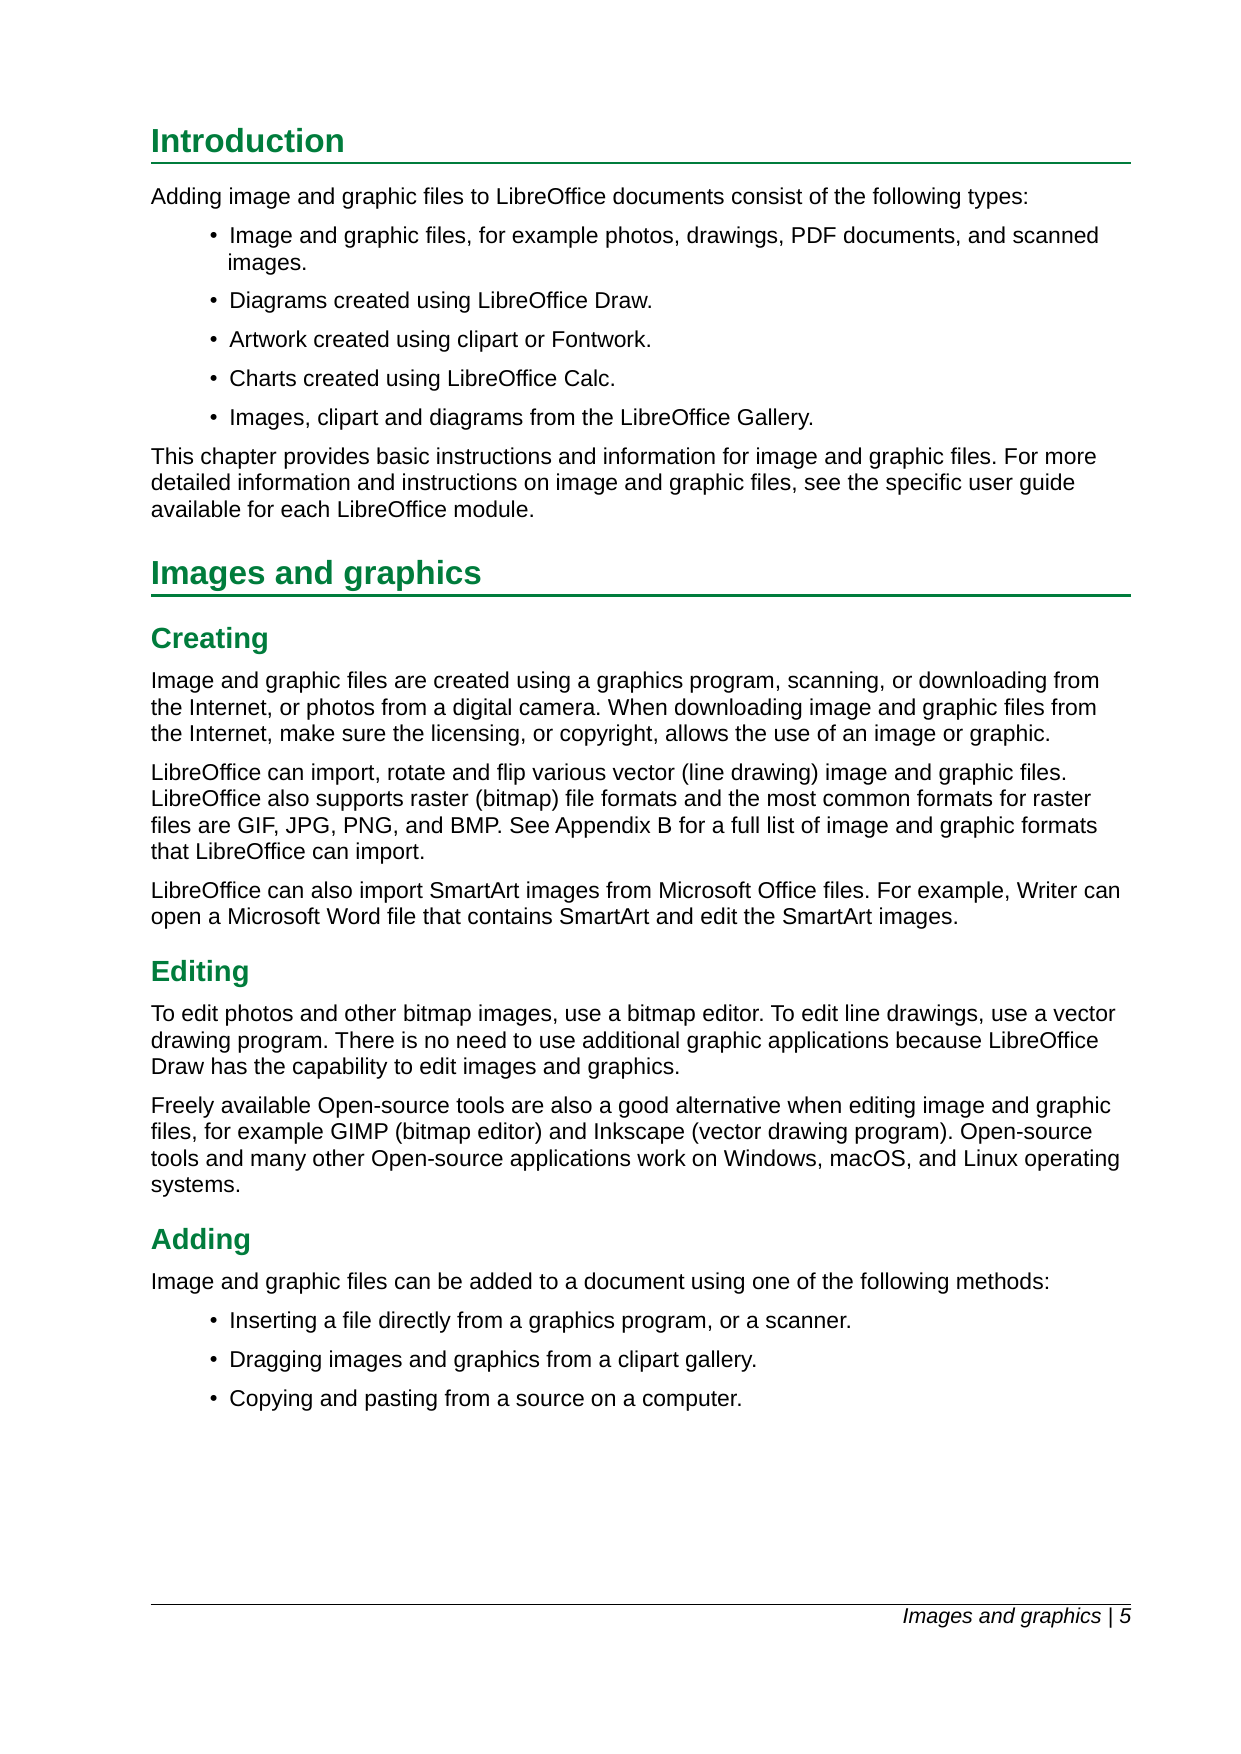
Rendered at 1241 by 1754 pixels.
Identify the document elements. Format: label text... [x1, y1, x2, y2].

text LibreOffice can also import SmartArt images from Microsoft Office files. For example, Writer can open a Microsoft Word file that contains SmartArt and edit the SmartArt images. [151, 877, 1131, 929]
list Image and graphic files, for example photos, drawings, PDF documents, and scanned images. [209, 222, 1131, 275]
text LibreOffice can import, rotate and flip various vector (line drawing) image and graphic files. LibreOffice also supports raster (bitmap) file formats and the most common formats for raster files are GIF, JPG, PNG, and BMP. See Appendix B for a full list of image and graphic formats that LibreOffice can import. [151, 759, 1131, 864]
list Artwork created using clipart or Fontwork. [209, 326, 1131, 353]
subtitle Creating [151, 621, 1131, 655]
list Image and graphic files can be added to a document using one of the following methods: [151, 1268, 1131, 1294]
list Images, clipart and diagrams from the LibreOffice Gallery. [209, 404, 1131, 430]
subtitle Adding [151, 1222, 1131, 1256]
list Adding image and graphic files to LibreOffice documents consist of the following types: [151, 183, 1131, 210]
subtitle Introduction [151, 121, 1131, 162]
text To edit photos and other bitmap images, use a bitmap editor. To edit line drawings, use a vector drawing program. There is no need to use additional graphic applications because LibreOffice Draw has the capability to edit images and graphics. [151, 1000, 1131, 1079]
subtitle Editing [151, 954, 1131, 988]
subtitle Images and graphics [151, 553, 1131, 594]
list Charts created using LibreOffice Calc. [209, 365, 1131, 391]
list Copying and pasting from a source on a computer. [209, 1384, 1131, 1411]
text This chapter provides basic instructions and information for image and graphic files. For more detailed information and instructions on image and graphic files, see the specific user guide available for each LibreOffice module. [151, 443, 1131, 522]
list Diagrams created using LibreOffice Draw. [209, 287, 1131, 314]
text Image and graphic files are created using a graphics program, scanning, or downloading from the Internet, or photos from a digital camera. When downloading image and graphic files from the Internet, make sure the licensing, or copyright, allows the use of an image or graphic. [151, 667, 1131, 746]
list Inserting a file directly from a graphics program, or a scanner. [209, 1307, 1131, 1333]
text Freely available Open-source tools are also a good alternative when editing image and graphic files, for example GIMP (bitmap editor) and Inkscape (vector drawing program). Open-source tools and many other Open-source applications work on Windows, macOS, and Linux operating systems. [151, 1092, 1131, 1197]
list Dragging images and graphics from a clipart gallery. [209, 1346, 1131, 1372]
